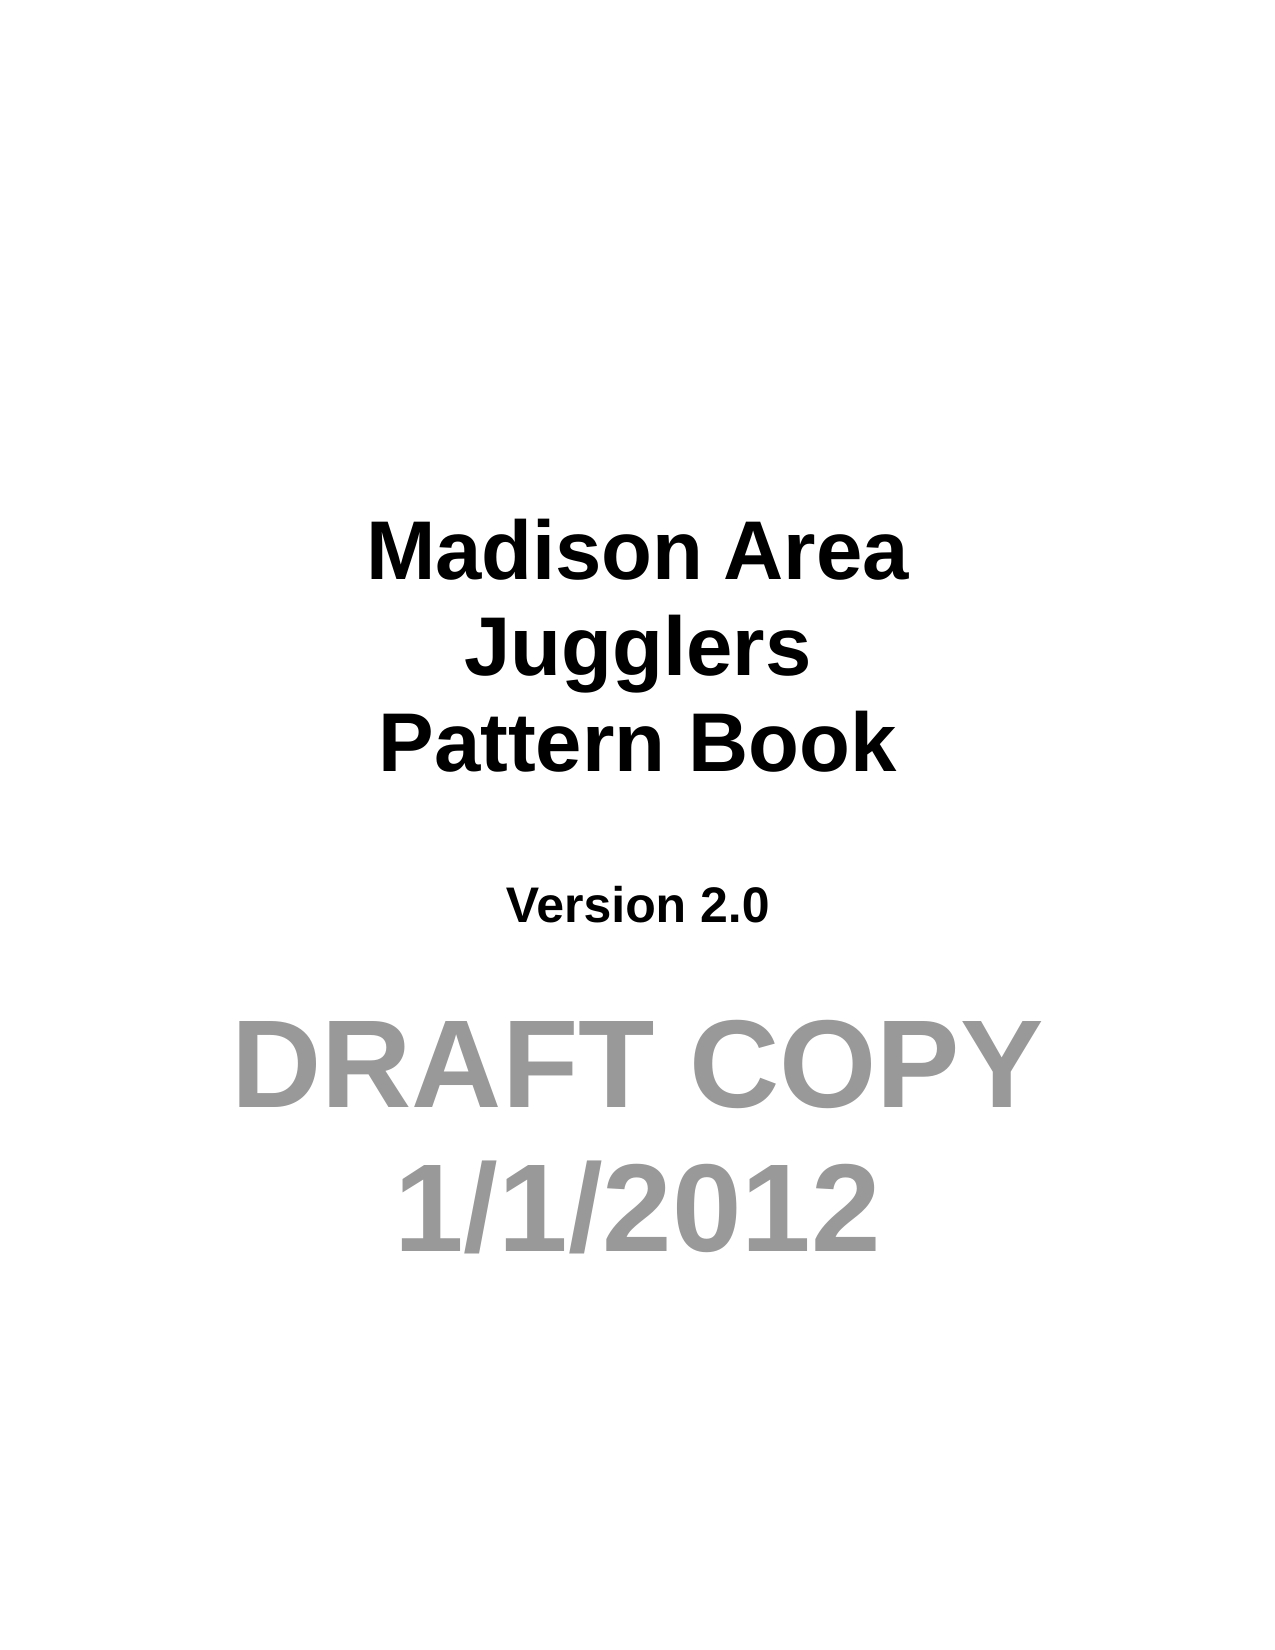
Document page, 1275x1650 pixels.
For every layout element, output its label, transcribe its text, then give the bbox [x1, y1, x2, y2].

text Madison Area [118, 501, 1157, 597]
text Pattern Book [118, 693, 1157, 789]
text DRAFT COPY [118, 990, 1157, 1134]
text Version 2.0 [118, 875, 1157, 933]
text 1/1/2012 [118, 1134, 1157, 1278]
text Jugglers [118, 597, 1157, 693]
